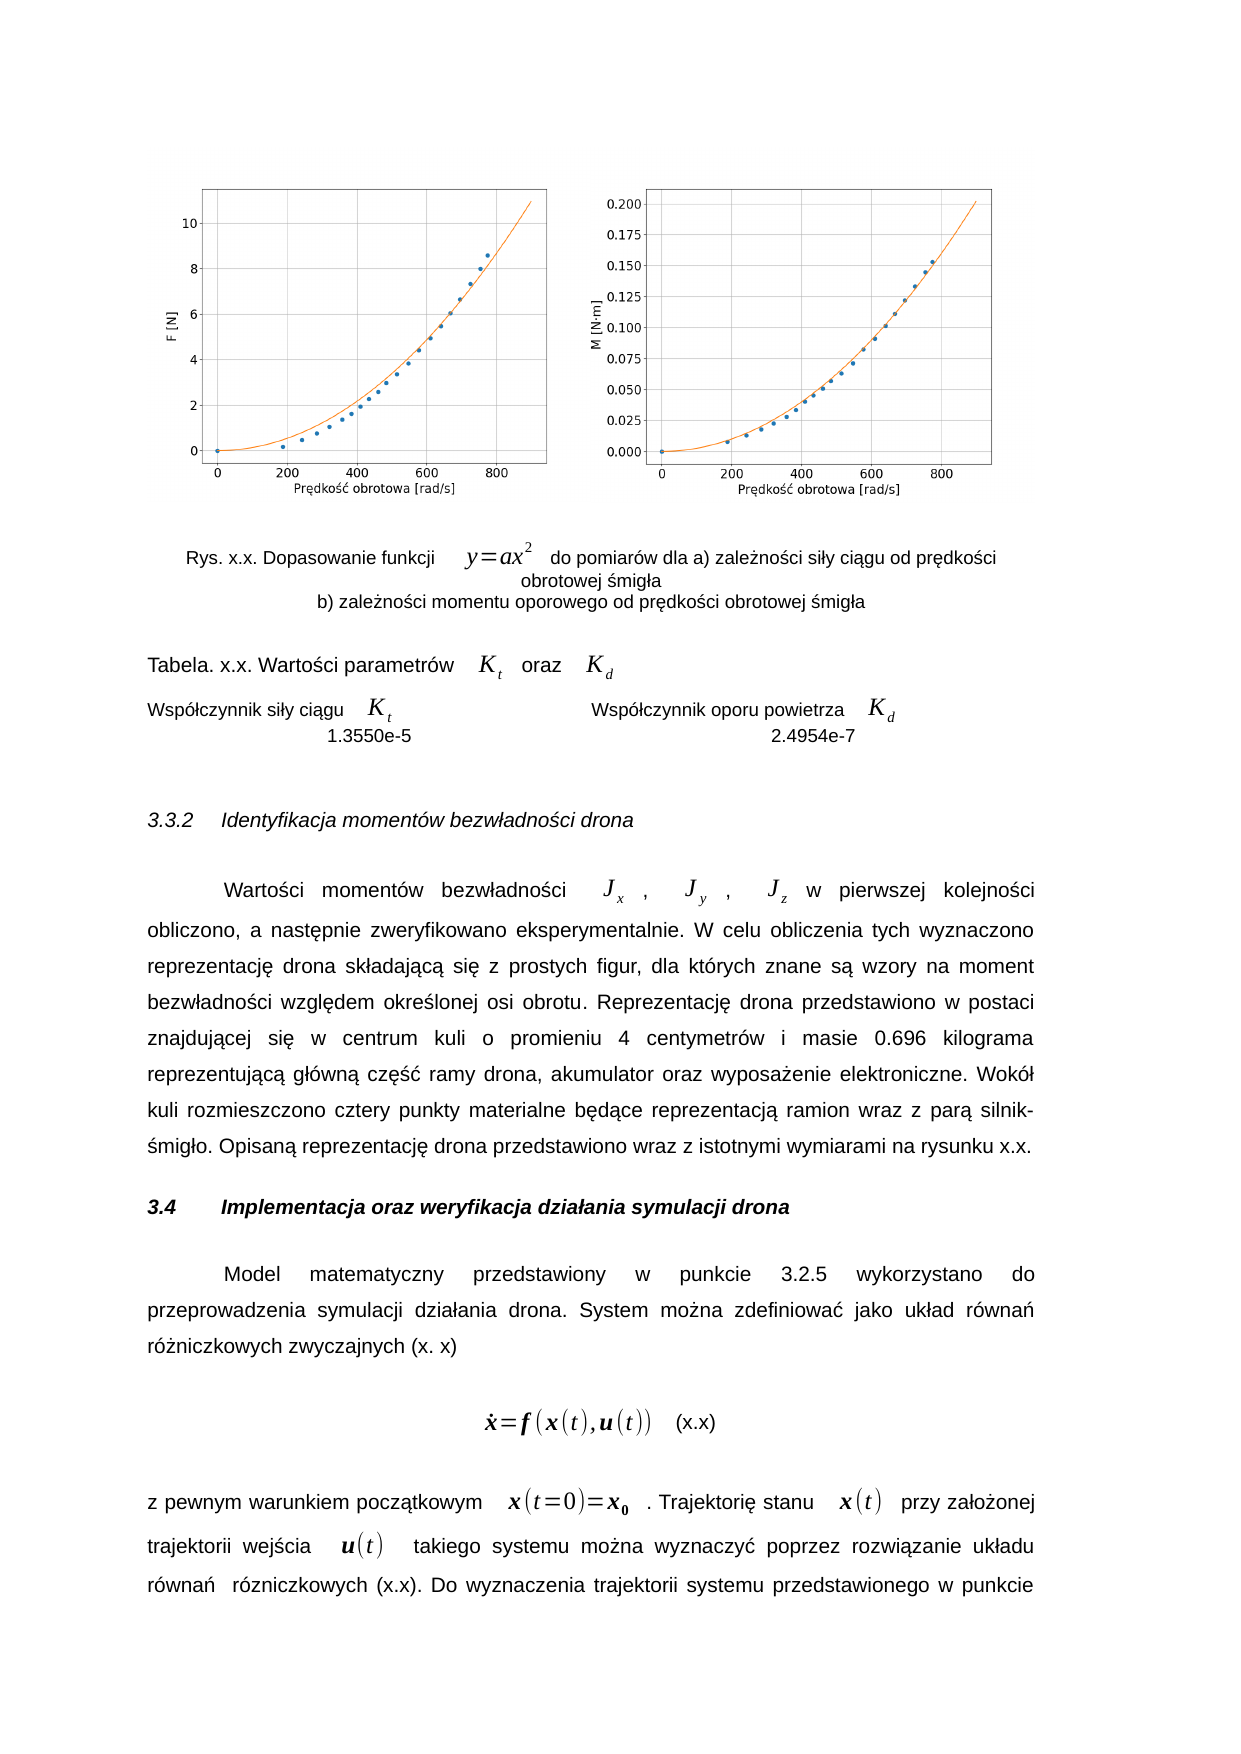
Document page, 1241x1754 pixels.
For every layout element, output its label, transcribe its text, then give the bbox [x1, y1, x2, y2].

text Wartości momentów bezwładności , , w pierwszej kolejności obliczono, a następnie zweryfikowano eksperymentalnie. W celu obliczenia tych wyznaczono reprezentację drona składającą się z prostych figur, dla których znane są wzory na moment bezwładności względem określonej osi obrotu. Reprezentację drona przedstawiono w postaci znajdującej się w centrum kuli o promieniu 4 centymetrów i masie 0.696 kilograma reprezentującą główną część ramy drona, akumulator oraz wyposażenie elektroniczne. Wokół kuli rozmieszczono cztery punkty materialne będące reprezentacją ramion wraz z parą silnik-śmigło. Opisaną reprezentację drona przedstawiono wraz z istotnymi wymiarami na rysunku x.x. [147, 875, 1035, 1158]
table_header Współczynnik siły ciągu [147, 694, 591, 725]
table_cell 1.3550e-5 [147, 725, 591, 747]
subtitle Implementacja oraz weryfikacja działania symulacji drona [147, 1195, 1035, 1219]
text Rys. x.x. Dopasowanie funkcji do pomiarów dla a) zależności siły ciągu od prędkości obrotowej śmigła [147, 539, 1035, 591]
text Model matematyczny przedstawiony w punkcie 3.2.5 wykorzystano do przeprowadzenia symulacji działania drona. System można zdefiniować jako układ równań różniczkowych zwyczajnych (x. x) [147, 1262, 1035, 1358]
table_cell [591, 503, 1035, 526]
subtitle Identyfikacja momentów bezwładności drona [147, 808, 1035, 832]
text (x.x) [147, 1407, 1035, 1437]
text z pewnym warunkiem początkowym . Trajektorię stanu przy założonej trajektorii wejścia takiego systemu można wyznaczyć poprzez rozwiązanie układu równań rózniczkowych (x.x). Do wyznaczenia trajektorii systemu przedstawionego w punkcie 3.2.5 wykorzystano algorytm Rungego-Kutty 4. rzędu [3]. Symulację zaimplementowano w języku Python. Działanie modelu zweryfikowano w układzie otwartym, którego schemat blokowy przedstawiono na rysunku x. [147, 1487, 1035, 1597]
table_header Współczynnik oporu powietrza [591, 694, 1035, 725]
table_cell 2.4954e-7 [591, 725, 1035, 747]
text Tabela. x.x. Wartości parametrów oraz [147, 650, 1035, 682]
table_cell [147, 502, 591, 526]
picture [147, 147, 1035, 503]
text b) zależności momentu oporowego od prędkości obrotowej śmigła [147, 591, 1035, 613]
